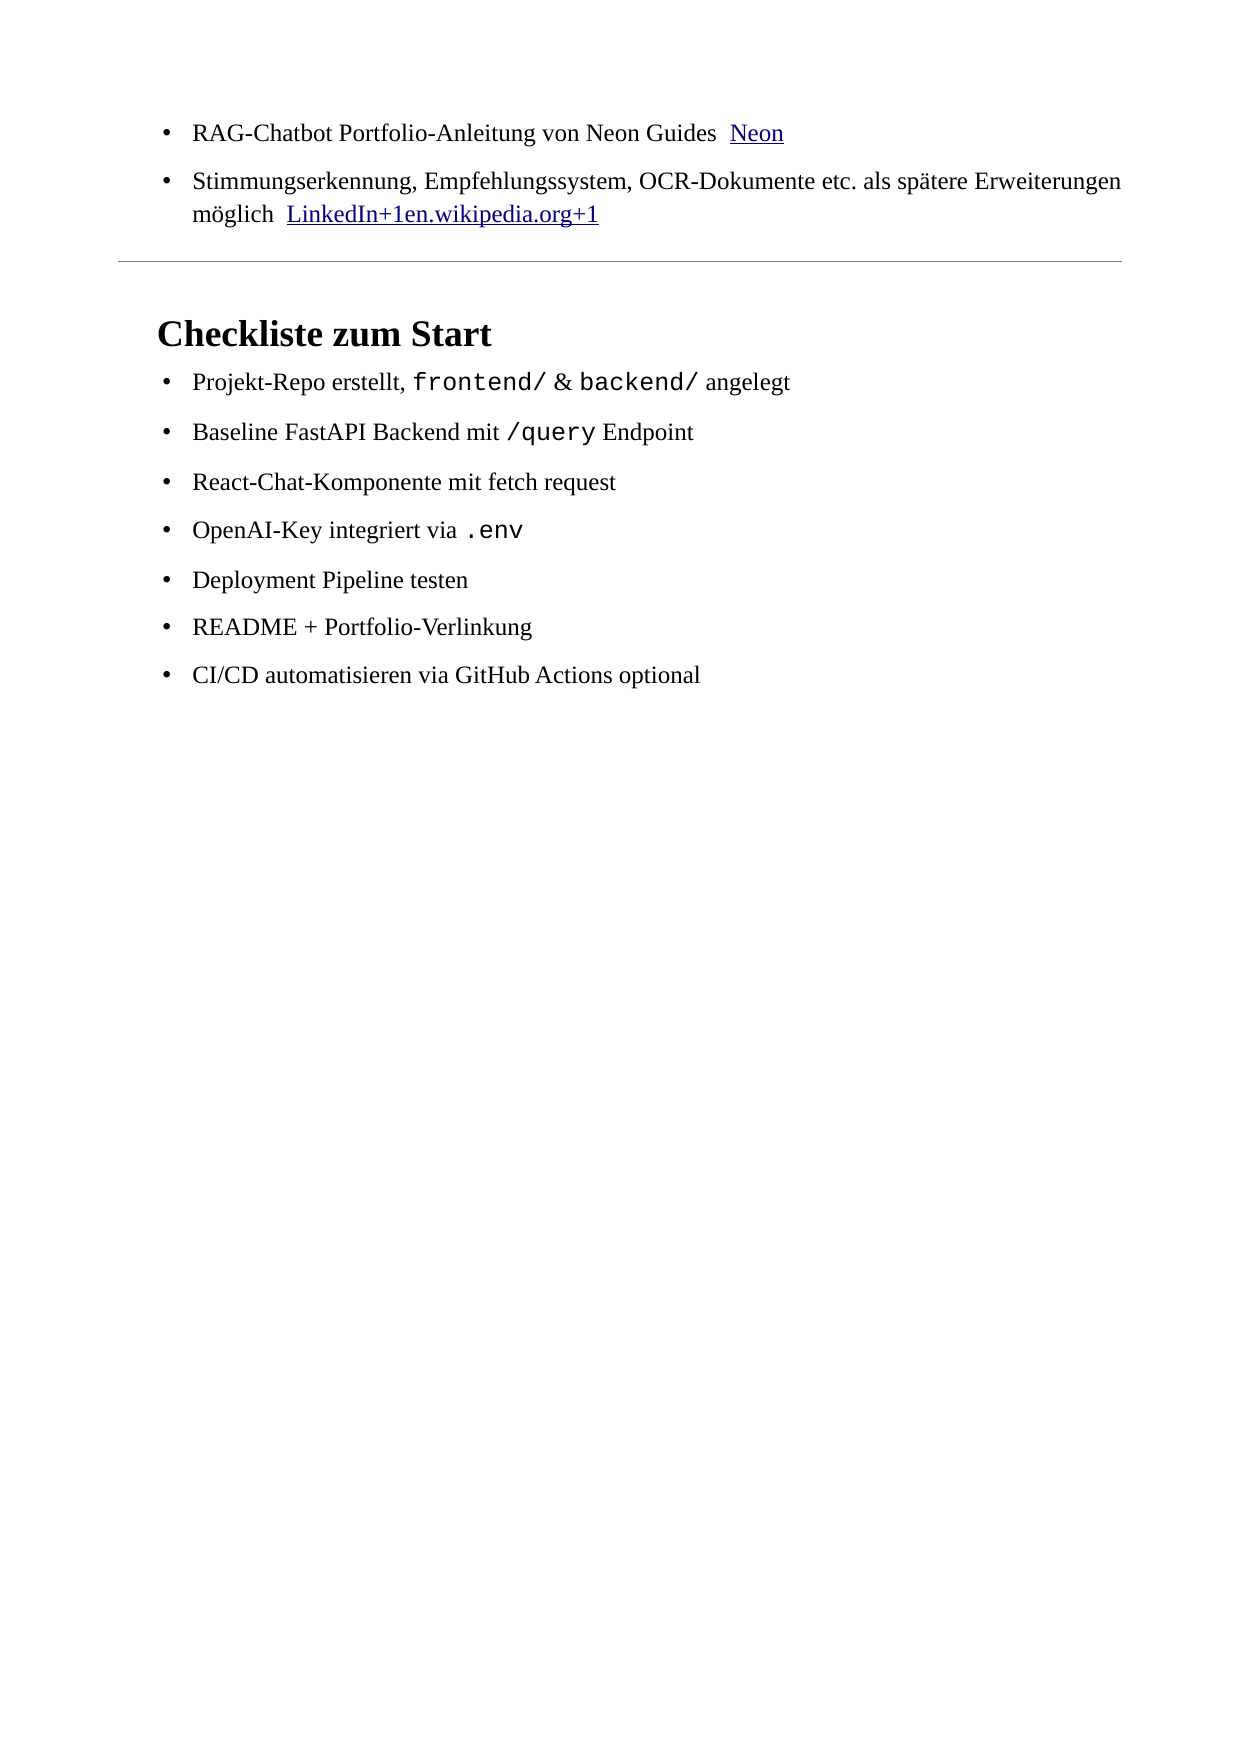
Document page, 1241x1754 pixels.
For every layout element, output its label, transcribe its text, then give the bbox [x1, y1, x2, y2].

list Deployment Pipeline testen [162, 565, 1122, 593]
list Projekt-Repo erstellt, frontend/ & backend/ angelegt [162, 367, 1122, 398]
list RAG-Chatbot Portfolio-Anleitung von Neon Guides Neon [162, 118, 1122, 147]
list OpenAI-Key integriert via .env [162, 515, 1122, 546]
list Stimmungserkennung, Empfehlungssystem, OCR-Dokumente etc. als spätere Erweiterungen möglich LinkedIn+1en.wikipedia.org+1 [162, 166, 1122, 227]
list CI/CD automatisieren via GitHub Actions optional [162, 660, 1122, 689]
subtitle ✅ Checkliste zum Start [118, 311, 1122, 354]
list Baseline FastAPI Backend mit /query Endpoint [162, 417, 1122, 448]
list React-Chat-Komponente mit fetch request [162, 467, 1122, 496]
list README + Portfolio-Verlinkung [162, 612, 1122, 641]
